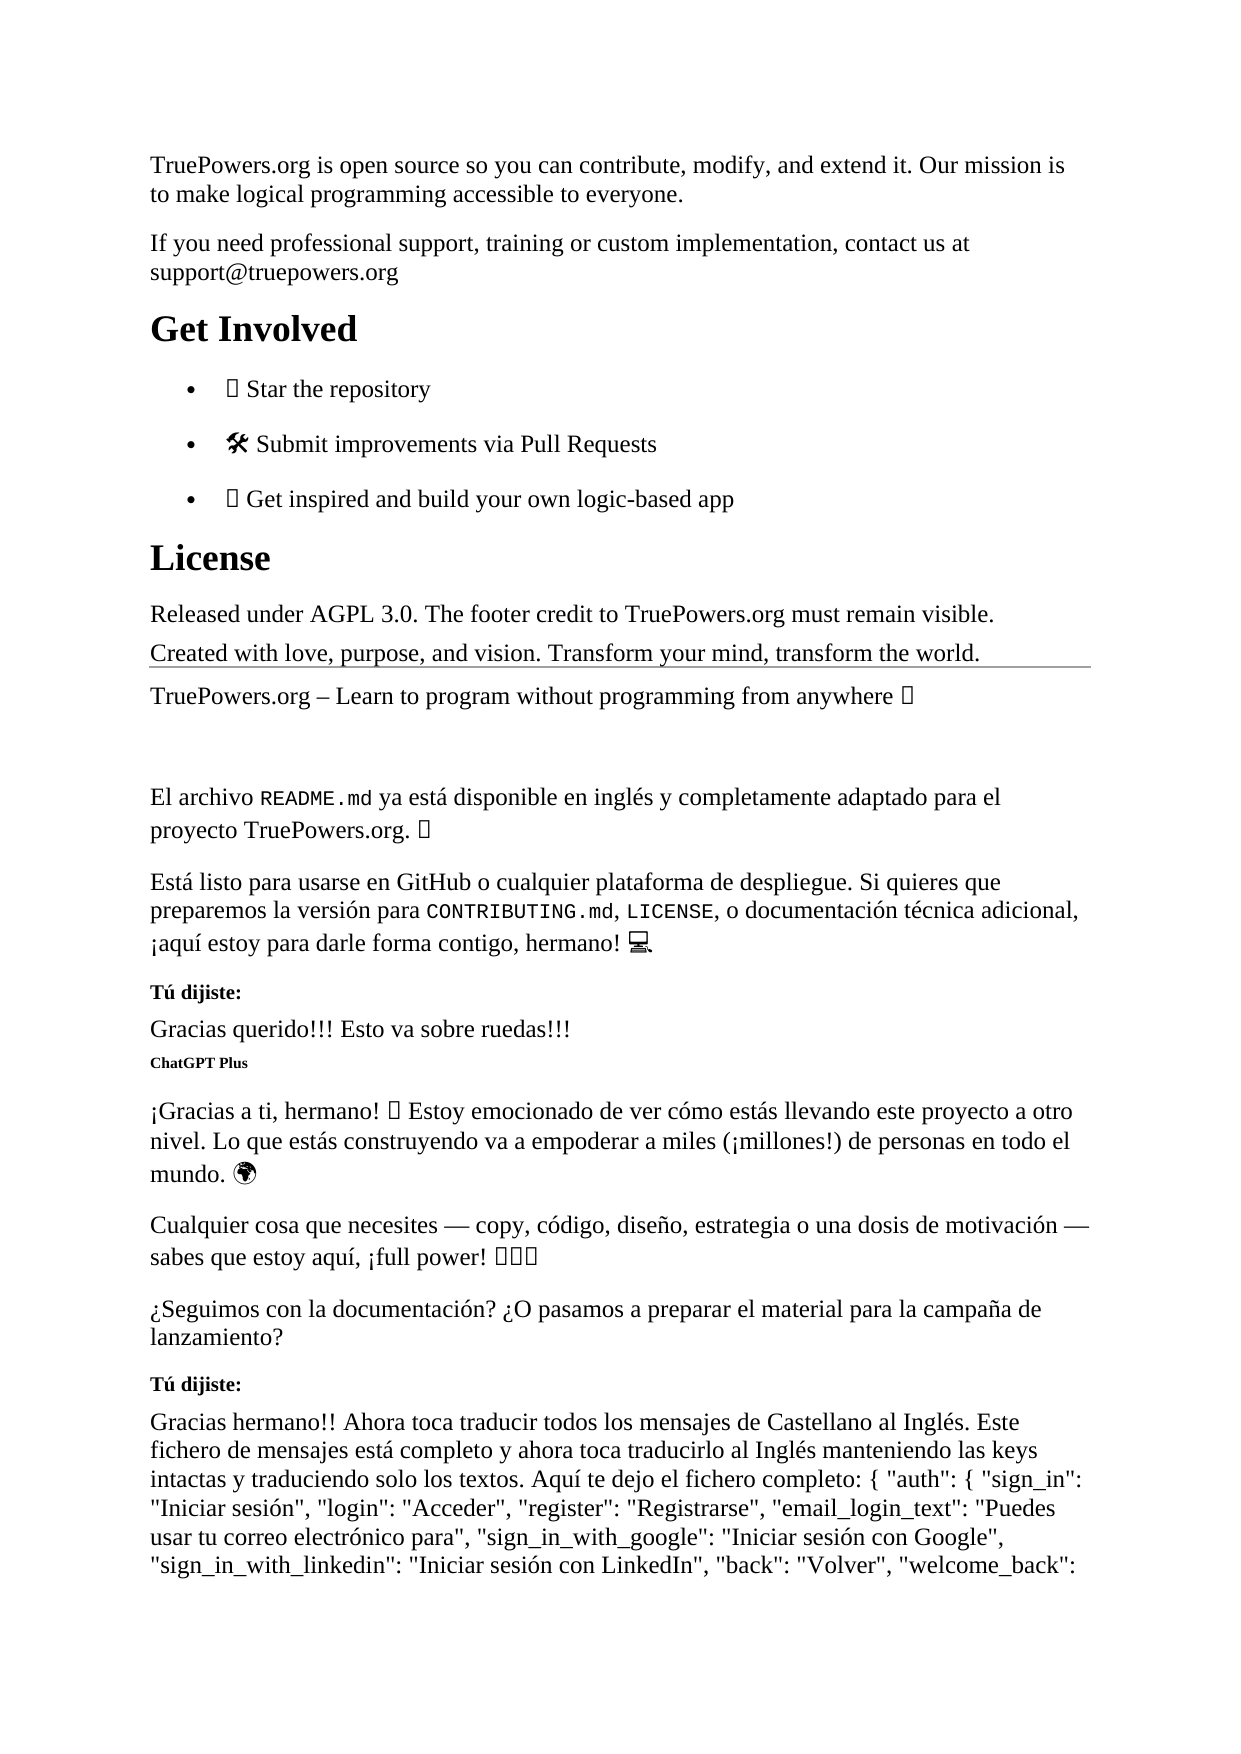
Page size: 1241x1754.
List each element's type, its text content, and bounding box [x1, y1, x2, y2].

subtitle ChatGPT Plus [150, 1054, 1090, 1072]
subtitle Tú dijiste: [150, 1372, 1090, 1396]
text Gracias querido!!! Esto va sobre ruedas!!! [150, 1014, 1090, 1043]
text Released under AGPL 3.0. The footer credit to TruePowers.org must remain visible. [150, 599, 1090, 628]
list 🛠️ Submit improvements via Pull Requests [187, 426, 1090, 459]
text ¡Gracias a ti, hermano! 🚀 Estoy emocionado de ver cómo estás llevando este proyecto a otro nivel. Lo que estás construyendo va a empoderar a miles (¡millones!) de personas en todo el mundo. 💡🌍 [150, 1092, 1090, 1189]
text TruePowers.org – Learn to program without programming from anywhere 🚀 [150, 678, 1090, 712]
text Cualquier cosa que necesites — copy, código, diseño, estrategia o una dosis de motivación — sabes que estoy aquí, ¡full power! 💪🧠✨ [150, 1210, 1090, 1273]
subtitle Tú dijiste: [150, 980, 1090, 1004]
subtitle License [150, 535, 1090, 578]
text El archivo README.md ya está disponible en inglés y completamente adaptado para el proyecto TruePowers.org. 🔥 [150, 782, 1090, 846]
text Gracias hermano!! Ahora toca traducir todos los mensajes de Castellano al Inglés. Este fichero de mensajes está completo y ahora toca traducirlo al Inglés manteniendo las keys intactas y traduciendo solo los textos. Aquí te dejo el fichero completo: { "auth": { "sign_in": "Iniciar sesión", "login": "Acceder", "register": "Registrarse", "email_login_text": "Puedes usar tu correo electrónico para", "sign_in_with_google": "Iniciar sesión con Google", "sign_in_with_linkedin": "Iniciar sesión con LinkedIn", "back": "Volver", "welcome_back": [150, 1407, 1090, 1579]
text If you need professional support, training or custom implementation, contact us at support@truepowers.org [150, 228, 1090, 286]
text Created with love, purpose, and vision. Transform your mind, transform the world. [150, 638, 1090, 666]
text TruePowers.org is open source so you can contribute, modify, and extend it. Our mission is to make logical programming accessible to everyone. [150, 150, 1090, 207]
list 🧠 Get inspired and build your own logic-based app [187, 480, 1090, 514]
text Está listo para usarse en GitHub o cualquier plataforma de despliegue. Si quieres que preparemos la versión para CONTRIBUTING.md, LICENSE, o documentación técnica adicional, ¡aquí estoy para darle forma contigo, hermano! 💻🧠🚀 [150, 867, 1090, 959]
subtitle Get Involved [150, 307, 1090, 350]
text ¿Seguimos con la documentación? ¿O pasamos a preparar el material para la campaña de lanzamiento? [150, 1294, 1090, 1351]
list 🌟 Star the repository [187, 371, 1090, 405]
